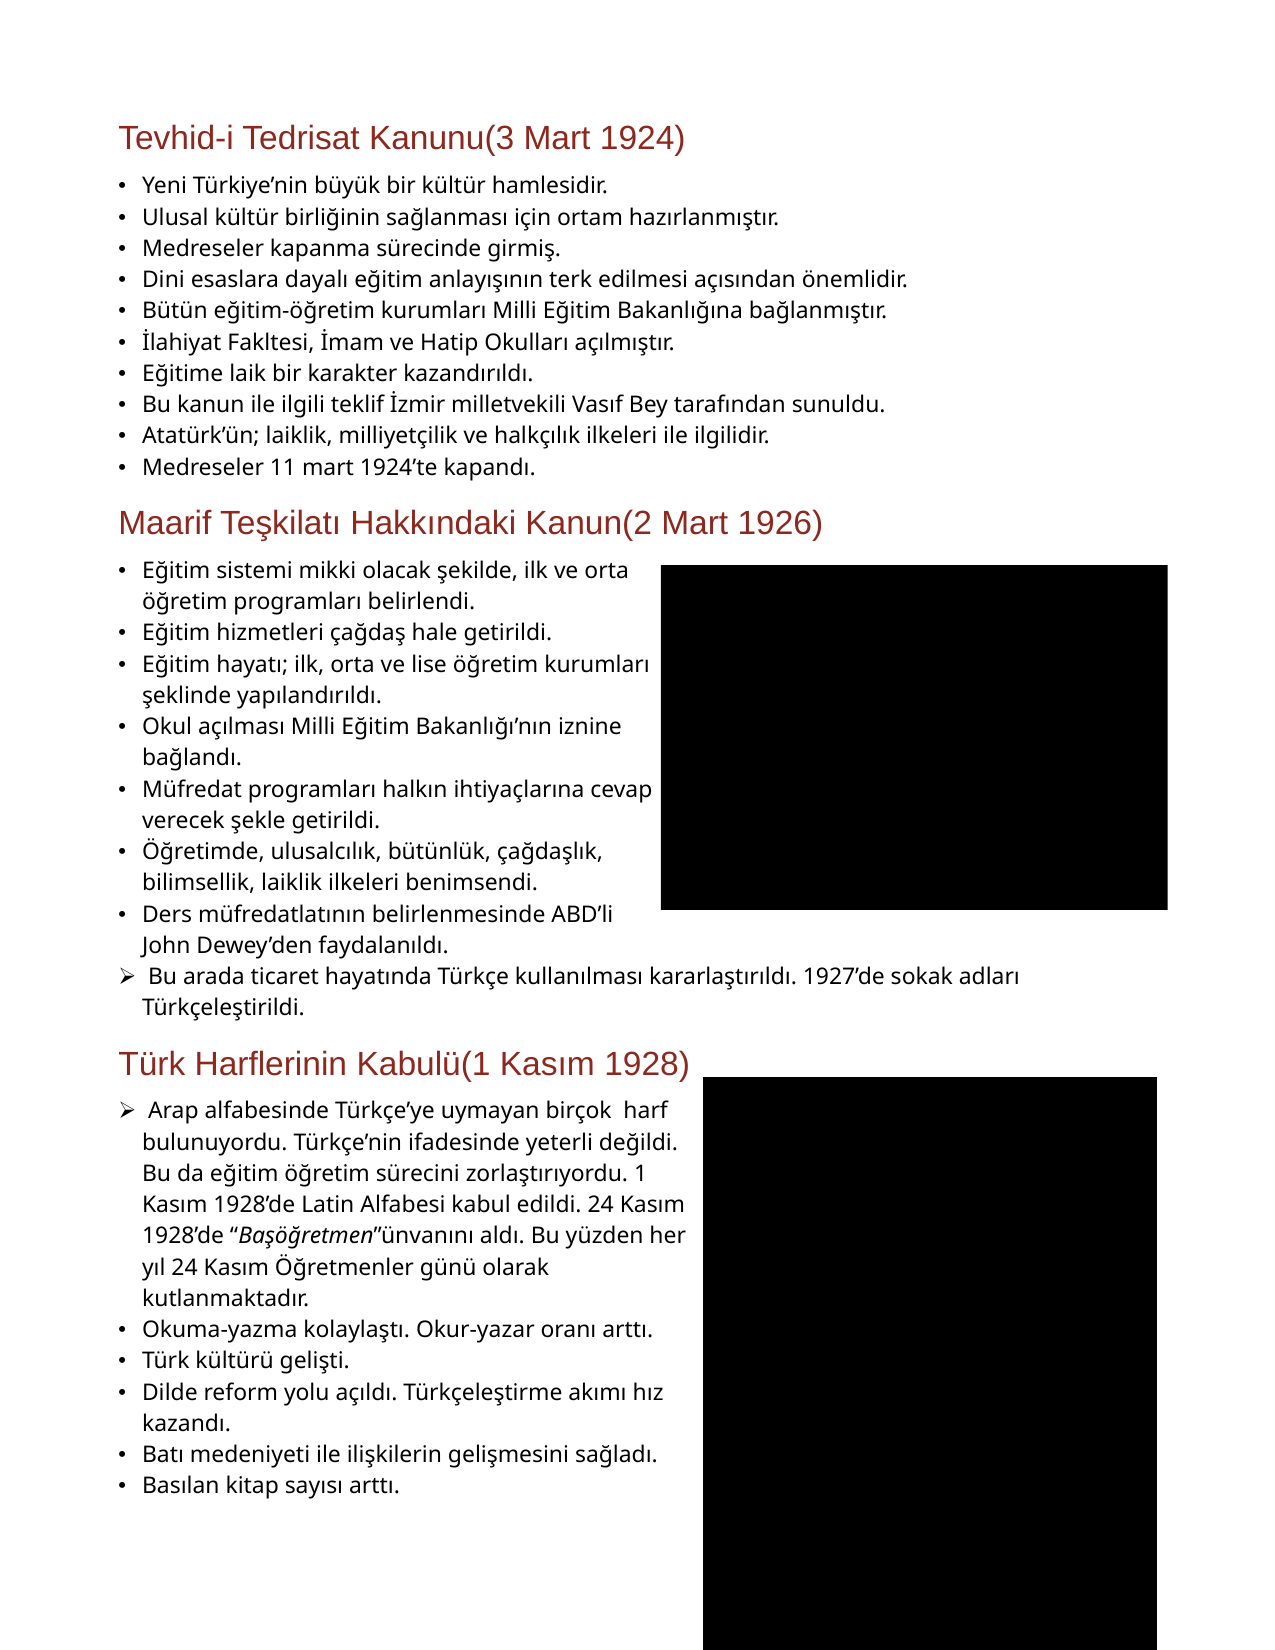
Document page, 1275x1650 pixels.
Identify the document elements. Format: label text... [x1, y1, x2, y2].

list Ders müfredatlatının belirlenmesinde ABD’li John Dewey’den faydalanıldı. [118, 897, 1157, 960]
list Bu kanun ile ilgili teklif İzmir milletvekili Vasıf Bey tarafından sunuldu. [118, 388, 1157, 419]
subtitle Tevhid-i Tedrisat Kanunu(3 Mart 1924) [118, 118, 1157, 157]
list Türk kültürü gelişti. [118, 1344, 703, 1376]
list Medreseler kapanma sürecinde girmiş. [118, 232, 1157, 263]
list Basılan kitap sayısı arttı. [118, 1469, 703, 1501]
list Ulusal kültür birliğinin sağlanması için ortam hazırlanmıştır. [118, 201, 1157, 232]
list Atatürk’ün; laiklik, milliyetçilik ve halkçılık ilkeleri ile ilgilidir. [118, 419, 1157, 451]
list Batı medeniyeti ile ilişkilerin gelişmesini sağladı. [118, 1438, 703, 1469]
list Eğitim sistemi mikki olacak şekilde, ilk ve orta öğretim programları belirlendi. [118, 554, 1157, 616]
list Okul açılması Milli Eğitim Bakanlığı’nın iznine bağlandı. [118, 710, 660, 772]
picture [660, 565, 1168, 910]
list Eğitim hizmetleri çağdaş hale getirildi. [118, 616, 660, 647]
list Eğitime laik bir karakter kazandırıldı. [118, 357, 1157, 388]
list Arap alfabesinde Türkçe’ye uymayan birçok harf bulunuyordu. Türkçe’nin ifadesinde yeterli değildi. Bu da eğitim öğretim sürecini zorlaştırıyordu. 1 Kasım 1928’de Latin Alfabesi kabul edildi. 24 Kasım 1928’de “Başöğretmen”ünvanını aldı. Bu yüzden her yıl 24 Kasım Öğretmenler günü olarak kutlanmaktadır. [118, 1094, 703, 1313]
subtitle Türk Harflerinin Kabulü(1 Kasım 1928) [118, 1043, 1157, 1082]
list Okuma-yazma kolaylaştı. Okur-yazar oranı arttı. [118, 1313, 703, 1344]
list Dini esaslara dayalı eğitim anlayışının terk edilmesi açısından önemlidir. [118, 263, 1157, 294]
list Yeni Türkiye’nin büyük bir kültür hamlesidir. [118, 169, 1157, 201]
list Dilde reform yolu açıldı. Türkçeleştirme akımı hız kazandı. [118, 1376, 703, 1438]
list Bütün eğitim-öğretim kurumları Milli Eğitim Bakanlığına bağlanmıştır. [118, 294, 1157, 326]
list İlahiyat Fakltesi, İmam ve Hatip Okulları açılmıştır. [118, 326, 1157, 357]
list Eğitim hayatı; ilk, orta ve lise öğretim kurumları şeklinde yapılandırıldı. [118, 647, 660, 710]
list Öğretimde, ulusalcılık, bütünlük, çağdaşlık, bilimsellik, laiklik ilkeleri benimsendi. [118, 835, 660, 897]
list Medreseler 11 mart 1924’te kapandı. [118, 451, 1157, 482]
picture [703, 1077, 1157, 1650]
subtitle Maarif Teşkilatı Hakkındaki Kanun(2 Mart 1926) [118, 503, 1157, 541]
list Bu arada ticaret hayatında Türkçe kullanılması kararlaştırıldı. 1927’de sokak adları Türkçeleştirildi. [118, 960, 1157, 1022]
list Müfredat programları halkın ihtiyaçlarına cevap verecek şekle getirildi. [118, 772, 660, 835]
